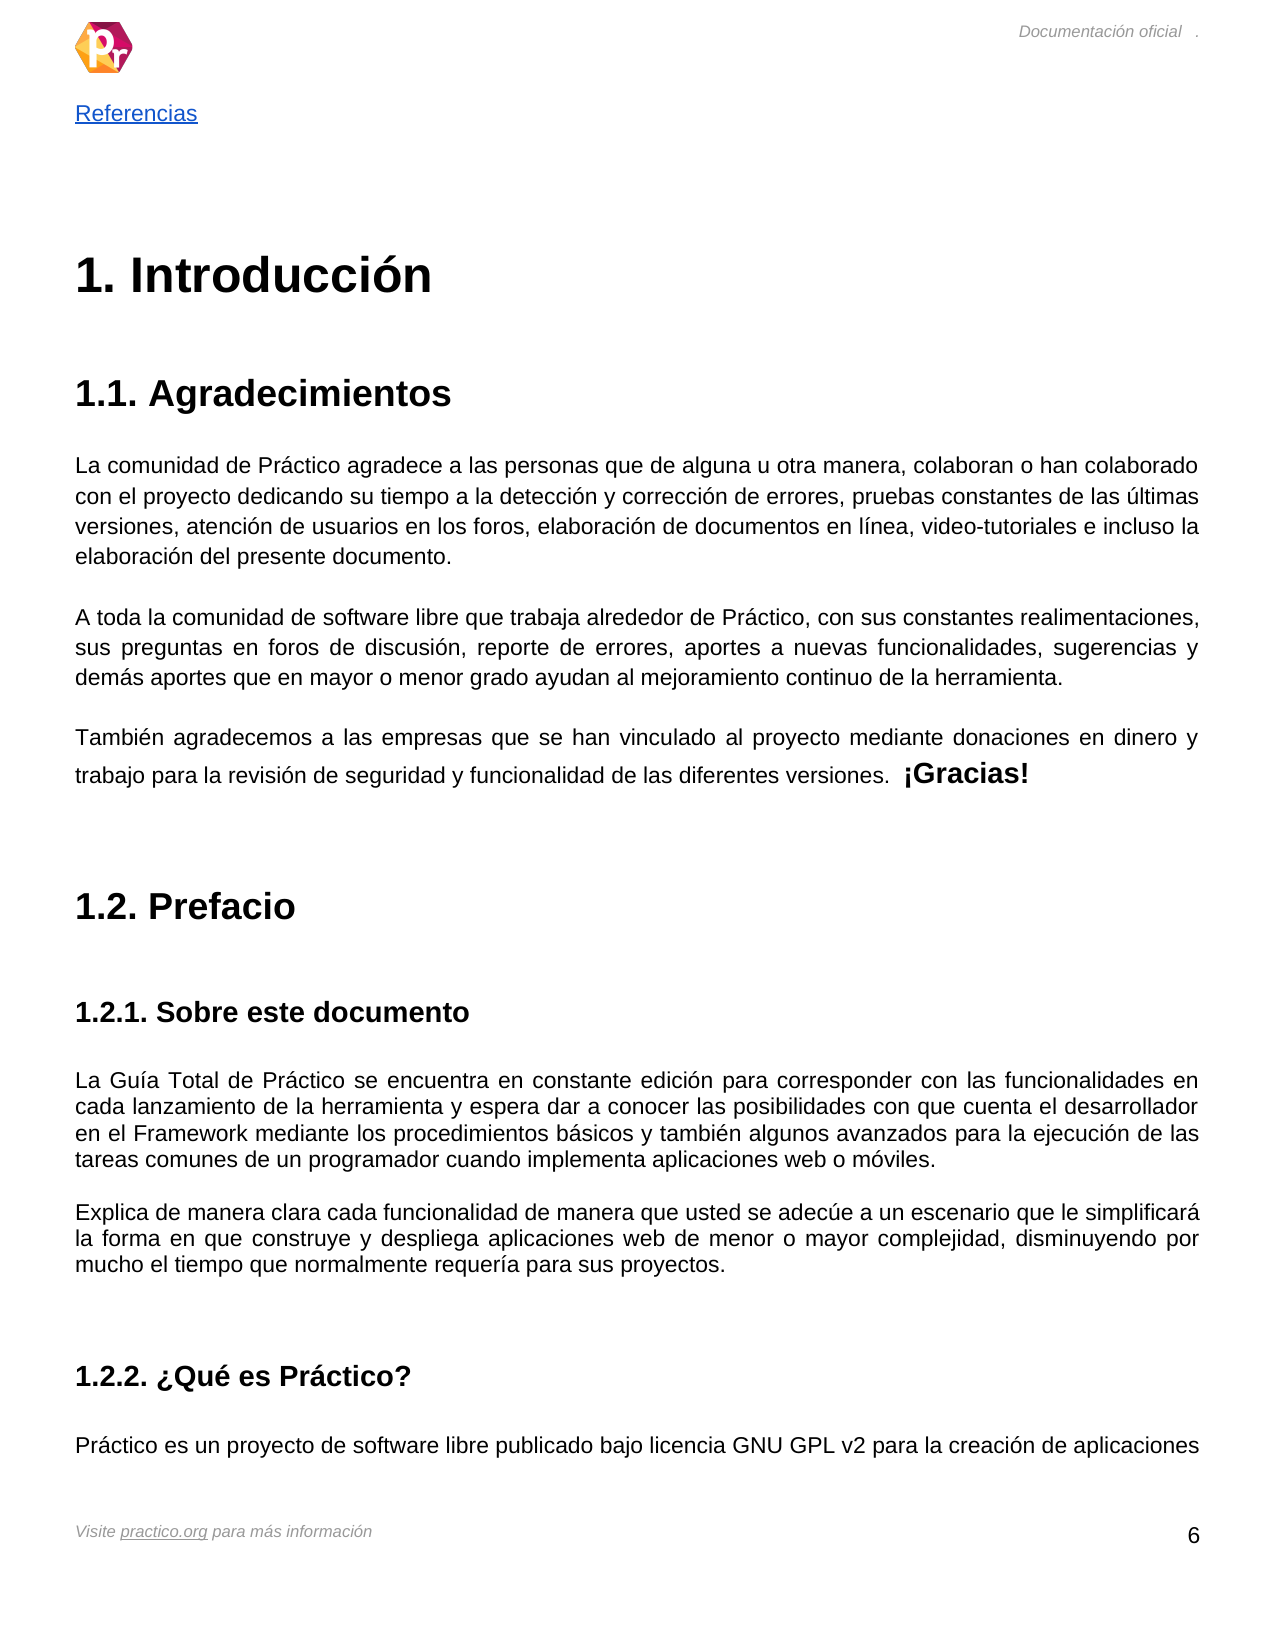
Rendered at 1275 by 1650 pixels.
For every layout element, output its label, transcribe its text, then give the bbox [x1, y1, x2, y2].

text También agradecemos a las empresas que se han vinculado al proyecto mediante donaciones en dinero y trabajo para la revisión de seguridad y funcionalidad de las diferentes versiones. ¡Gracias! [75, 724, 1200, 789]
text La Guía Total de Práctico se encuentra en constante edición para corresponder con las funcionalidades en cada lanzamiento de la herramienta y espera dar a conocer las posibilidades con que cuenta el desarrollador en el Framework mediante los procedimientos básicos y también algunos avanzados para la ejecución de las tareas comunes de un programador cuando implementa aplicaciones web o móviles. [75, 1067, 1200, 1172]
text La comunidad de Práctico agradece a las personas que de alguna u otra manera, colaboran o han colaborado con el proyecto dedicando su tiempo a la detección y corrección de errores, pruebas constantes de las últimas versiones, atención de usuarios en los foros, elaboración de documentos en línea, video-tutoriales e incluso la elaboración del presente documento. [75, 452, 1200, 569]
picture [75, 22, 133, 73]
text A toda la comunidad de software libre que trabaja alrededor de Práctico, con sus constantes realimentaciones, sus preguntas en foros de discusión, reporte de errores, aportes a nuevas funcionalidades, sugerencias y demás aportes que en mayor o menor grado ayudan al mejoramiento continuo de la herramienta. [75, 603, 1200, 690]
subtitle 1.2.2. ¿Qué es Práctico? [75, 1359, 1200, 1393]
subtitle 1.2.1. Sobre este documento [75, 995, 1200, 1028]
text Práctico es un proyecto de software libre publicado bajo licencia GNU GPL v2 para la creación de aplicaciones [75, 1432, 1200, 1458]
subtitle 1.1. Agradecimientos [75, 371, 1200, 414]
text Referencias [75, 99, 1200, 126]
subtitle 1.2. Prefacio [75, 884, 1200, 927]
subtitle 1. Introducción [75, 246, 1200, 303]
text Explica de manera clara cada funcionalidad de manera que usted se adecúe a un escenario que le simplificará la forma en que construye y despliega aplicaciones web de menor o mayor complejidad, disminuyendo por mucho el tiempo que normalmente requería para sus proyectos. [75, 1198, 1200, 1278]
